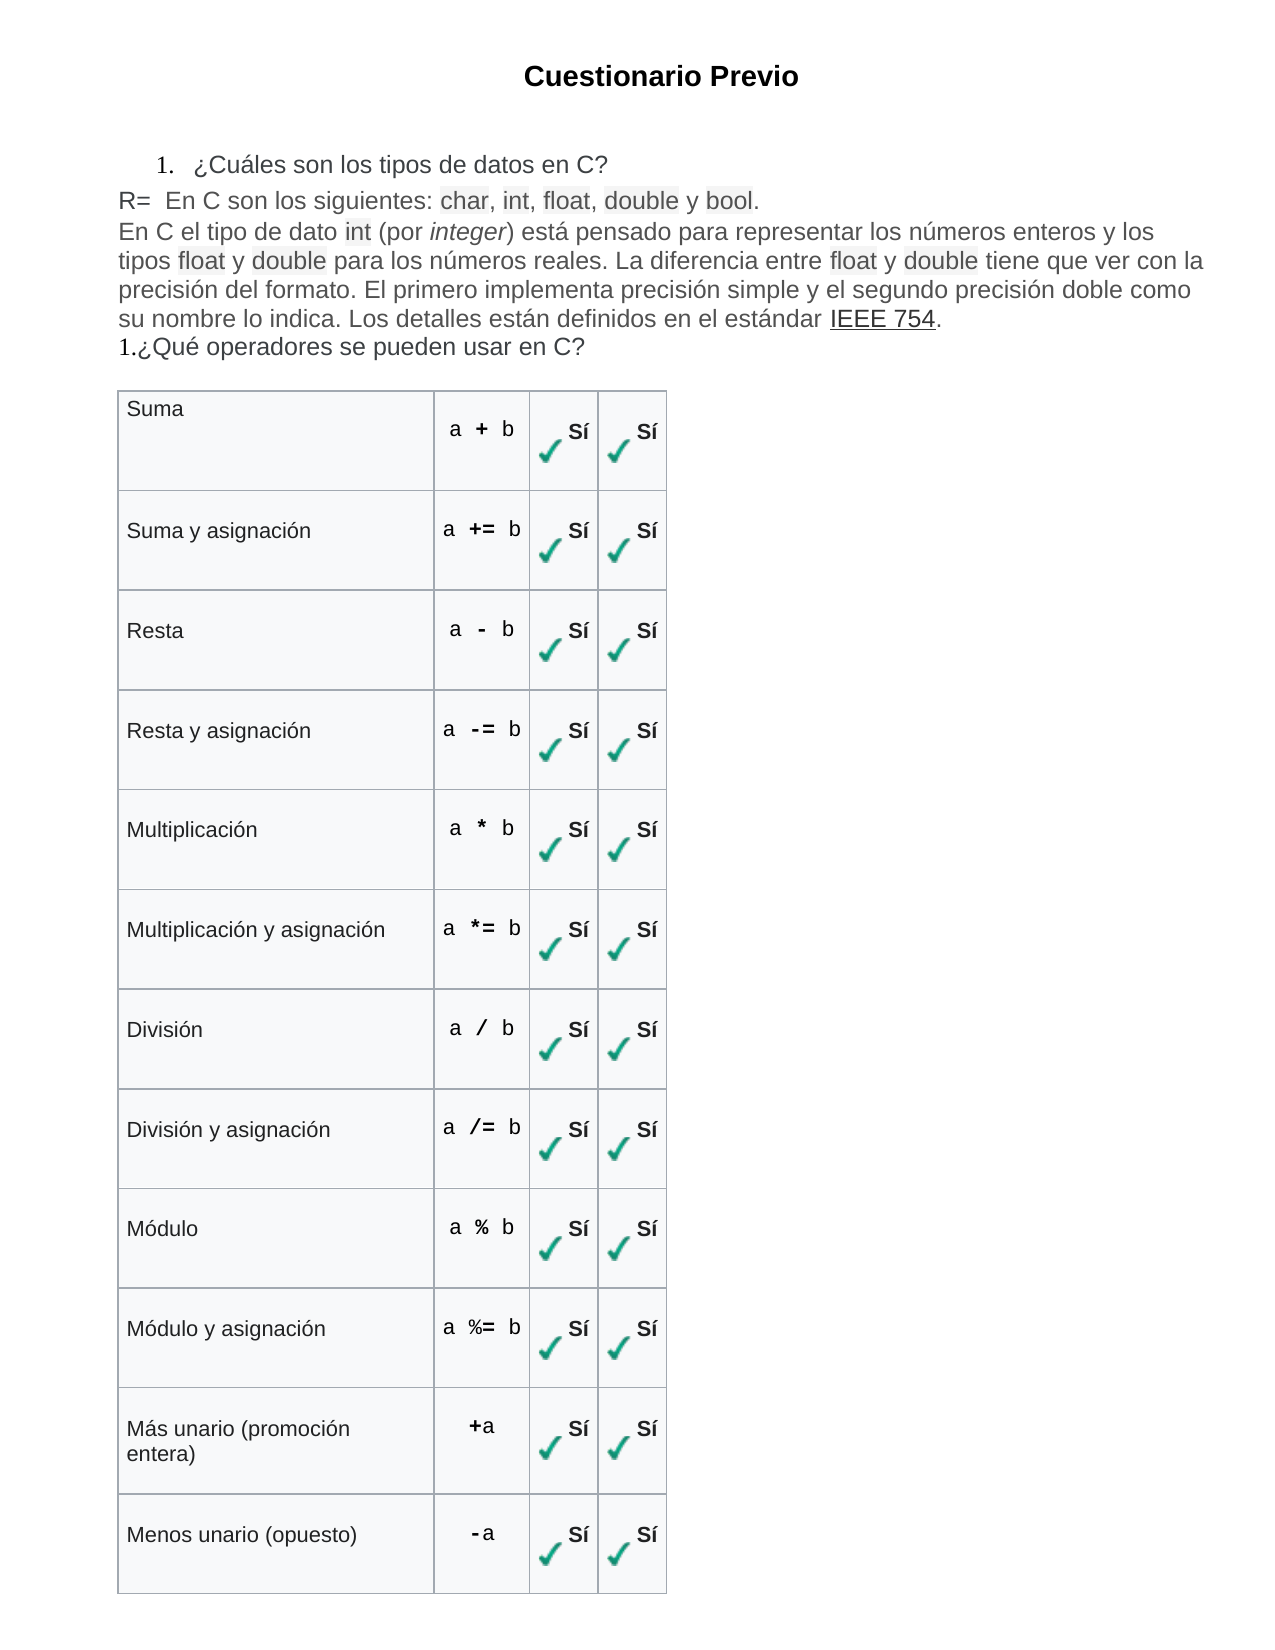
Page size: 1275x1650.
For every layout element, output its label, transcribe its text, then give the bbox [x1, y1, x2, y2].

table_header Sí [530, 392, 597, 490]
table_cell Sí [530, 691, 597, 789]
table_cell Sí [599, 1189, 666, 1287]
table_cell Sí [530, 790, 597, 888]
table_cell Sí [599, 591, 666, 689]
table_cell Multiplicación y asignación [119, 890, 433, 988]
table_cell Sí [530, 1090, 597, 1187]
table_cell Sí [530, 591, 597, 689]
table_cell a -= b [435, 691, 529, 789]
table_cell Sí [530, 890, 597, 988]
text Cuestionario Previo [118, 59, 1205, 93]
list ¿Qué operadores se pueden usar en C? [118, 332, 1205, 361]
table_cell a += b [435, 491, 529, 589]
table_cell +a [435, 1388, 529, 1493]
table_cell Multiplicación [119, 790, 433, 888]
table_cell a % b [435, 1189, 529, 1287]
table_cell a *= b [435, 890, 529, 988]
table_cell División [119, 990, 433, 1088]
table_cell Sí [530, 1189, 597, 1287]
table_cell a %= b [435, 1289, 529, 1387]
table_cell a / b [435, 990, 529, 1088]
table_cell Módulo y asignación [119, 1289, 433, 1387]
table_cell Sí [599, 1495, 666, 1593]
table_cell Menos unario (opuesto) [119, 1495, 433, 1593]
table_cell Sí [599, 890, 666, 988]
table_cell Sí [530, 491, 597, 589]
text R= En C son los siguientes: char, int, float, double y bool. [118, 179, 1205, 217]
table_cell Suma y asignación [119, 491, 433, 589]
table_cell -a [435, 1495, 529, 1593]
table_header Sí [599, 392, 666, 490]
table_cell Sí [599, 790, 666, 888]
table_cell Sí [530, 1495, 597, 1593]
table_header Suma [119, 392, 433, 490]
table_cell Sí [599, 691, 666, 789]
table_cell Sí [530, 1388, 597, 1493]
table_cell Resta y asignación [119, 691, 433, 789]
table_cell Sí [599, 1289, 666, 1387]
table_cell a - b [435, 591, 529, 689]
table_cell Más unario (promoción entera) [119, 1388, 433, 1493]
table_cell Módulo [119, 1189, 433, 1287]
table_cell Sí [599, 990, 666, 1088]
table_cell Sí [530, 1289, 597, 1387]
table_cell Sí [599, 1090, 666, 1187]
table_cell División y asignación [119, 1090, 433, 1187]
table_cell Sí [599, 1388, 666, 1493]
table_cell Sí [530, 990, 597, 1088]
text En C el tipo de dato int (por integer) está pensado para representar los números enteros y los tipos float y double para los números reales. La diferencia entre float y double tiene que ver con la precisión del formato. El primero implementa precisión simple y el segundo precisión doble como su nombre lo indica. Los detalles están definidos en el estándar IEEE 754. [118, 217, 1205, 332]
table_cell a * b [435, 790, 529, 888]
table_cell Sí [599, 491, 666, 589]
table_cell Resta [119, 591, 433, 689]
list ¿Cuáles son los tipos de datos en C? [156, 150, 1205, 179]
table_cell a /= b [435, 1090, 529, 1187]
table_header a + b [435, 392, 529, 490]
